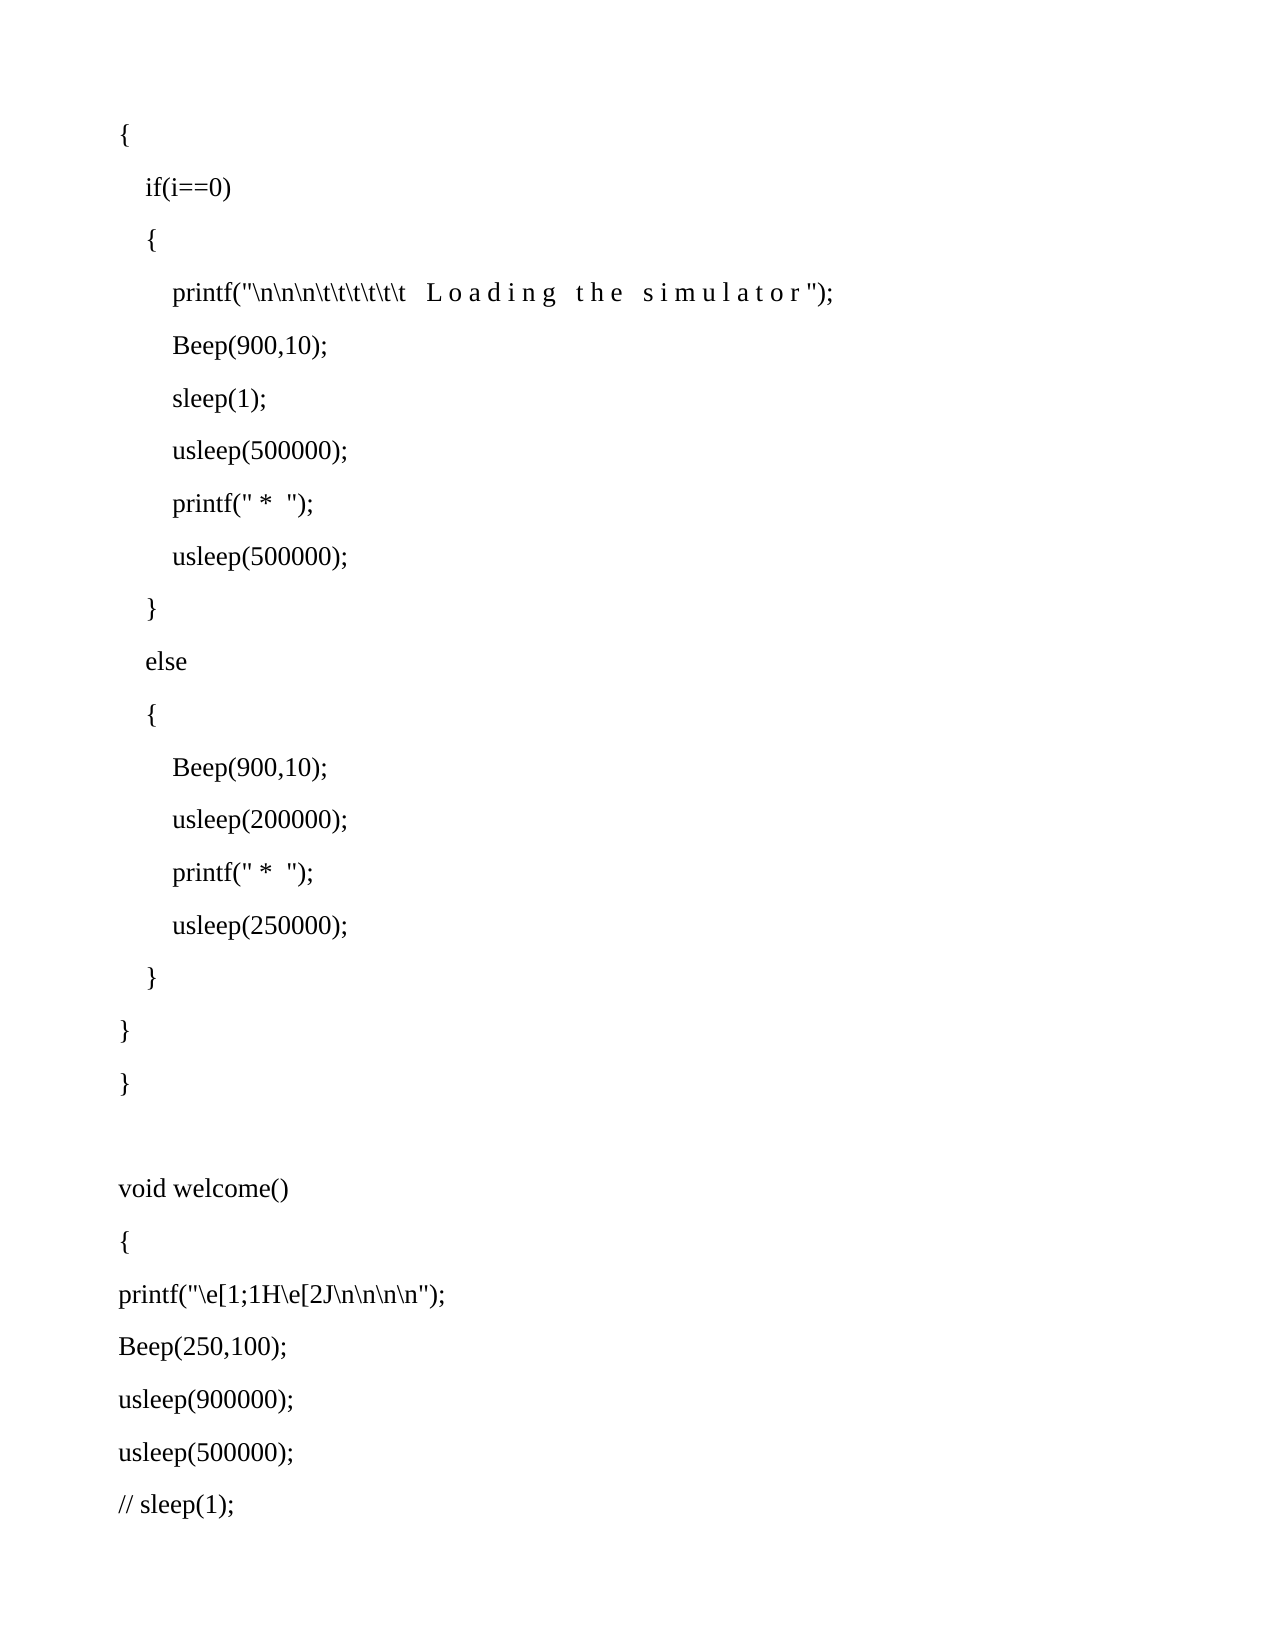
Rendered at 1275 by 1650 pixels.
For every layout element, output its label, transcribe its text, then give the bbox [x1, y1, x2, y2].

text Beep(900,10); [118, 751, 1157, 782]
text printf("\e[1;1H\e[2J\n\n\n\n"); [118, 1278, 1157, 1309]
text // sleep(1); [118, 1488, 1157, 1520]
text else [118, 645, 1157, 676]
text Beep(900,10); [118, 329, 1157, 360]
text } [118, 961, 1157, 993]
text } [118, 592, 1157, 624]
text { [118, 1225, 1157, 1256]
text if(i==0) [118, 171, 1157, 202]
text usleep(500000); [118, 1436, 1157, 1467]
text sleep(1); [118, 382, 1157, 413]
text void welcome() [118, 1172, 1157, 1203]
text } [118, 1067, 1157, 1098]
text { [118, 698, 1157, 729]
text usleep(900000); [118, 1383, 1157, 1414]
text printf("\n\n\n\t\t\t\t\t\t L o a d i n g t h e s i m u l a t o r "); [118, 276, 1157, 307]
text printf(" * "); [118, 487, 1157, 518]
text usleep(250000); [118, 909, 1157, 940]
text usleep(200000); [118, 803, 1157, 834]
text printf(" * "); [118, 856, 1157, 887]
text { [118, 223, 1157, 255]
text usleep(500000); [118, 540, 1157, 571]
text usleep(500000); [118, 434, 1157, 466]
text } [118, 1014, 1157, 1045]
text { [118, 118, 1157, 149]
text Beep(250,100); [118, 1330, 1157, 1362]
